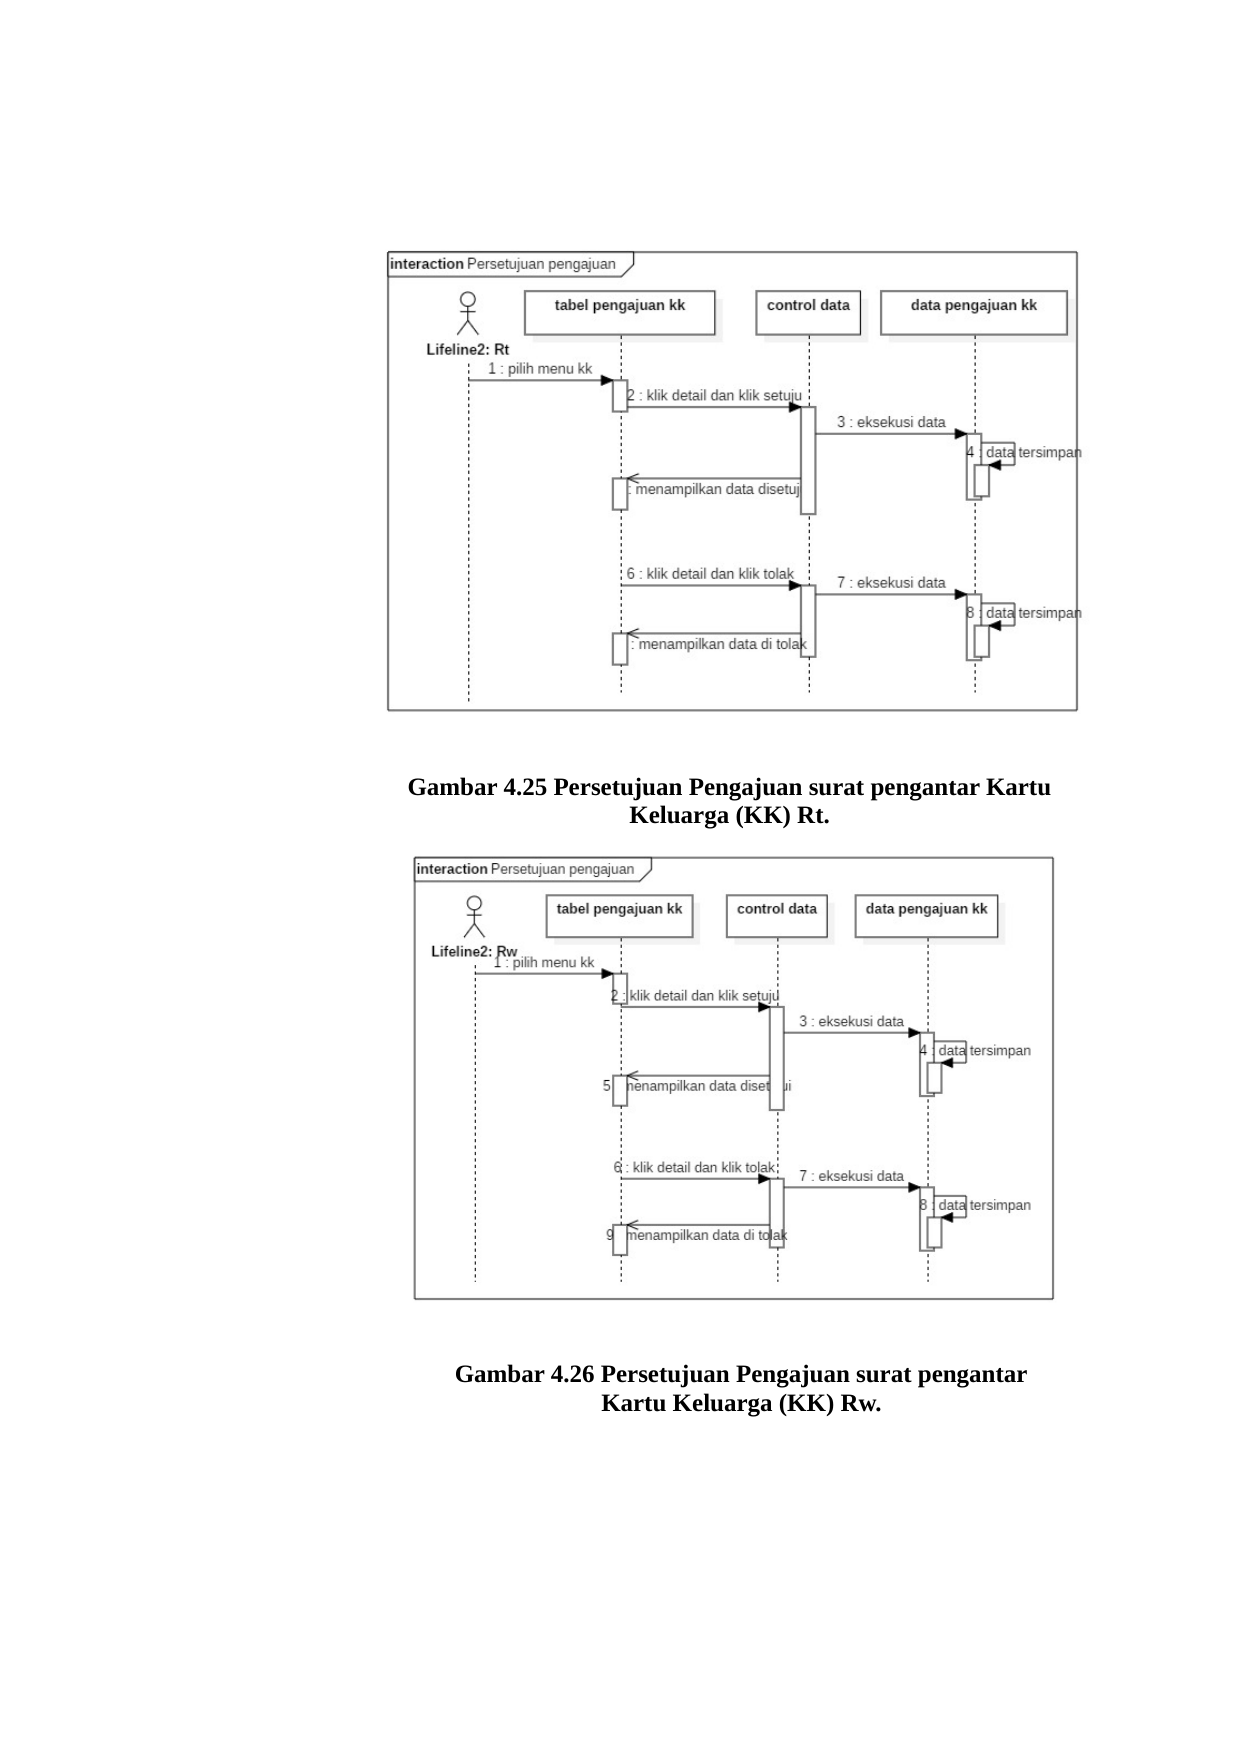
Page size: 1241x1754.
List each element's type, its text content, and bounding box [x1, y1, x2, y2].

table_header [405, 725, 1066, 759]
table_header [411, 842, 1062, 847]
picture [377, 242, 1093, 725]
picture [404, 847, 1069, 1312]
table_header [411, 1312, 1062, 1346]
table_header [405, 236, 1066, 242]
text Gambar 4.26 Persetujuan Pengajuan surat pengantar Kartu Keluarga (KK) Rw. [419, 1359, 1063, 1416]
text Gambar 4.25 Persetujuan Pengajuan surat pengantar Kartu Keluarga (KK) Rt. [396, 772, 1063, 829]
